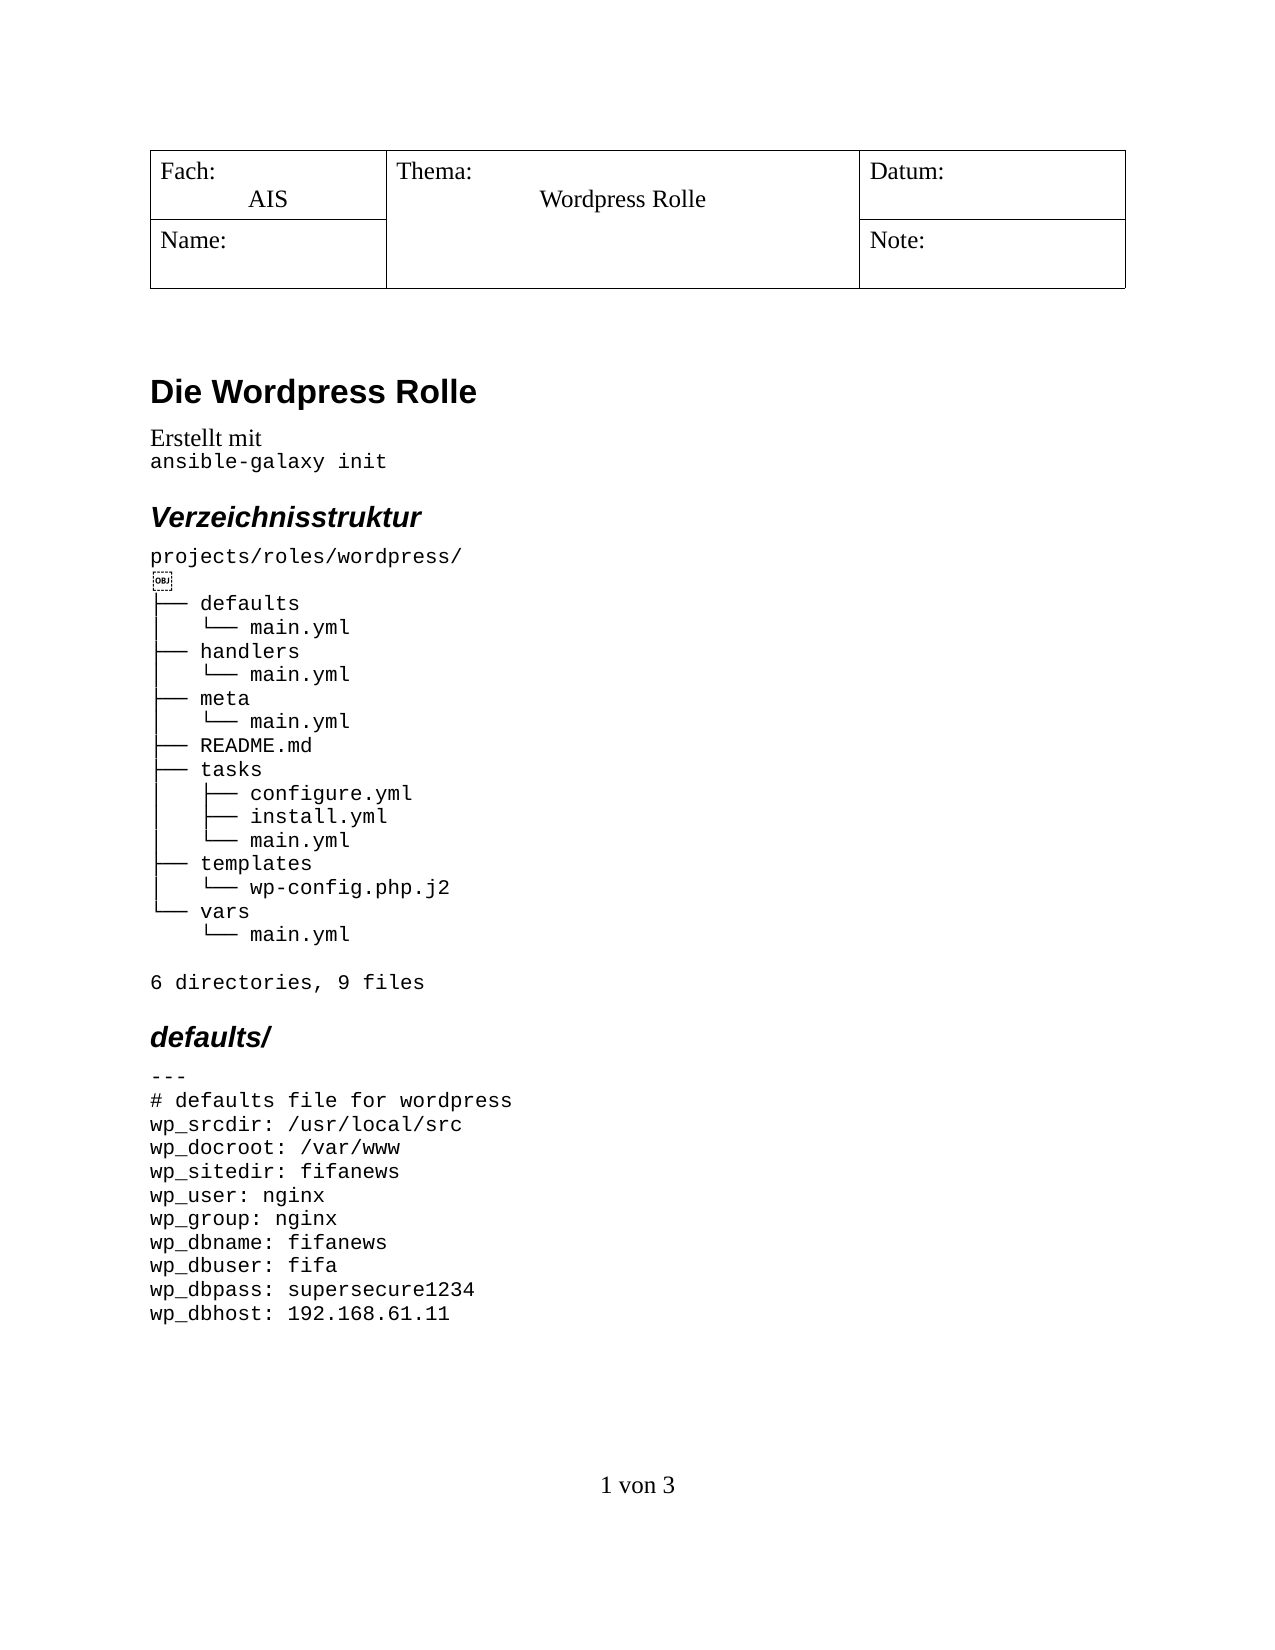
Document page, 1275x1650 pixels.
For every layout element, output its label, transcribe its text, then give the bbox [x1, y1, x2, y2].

text ├── tasks [157, 759, 1125, 782]
text wp_group: nginx [150, 1208, 1125, 1232]
text ├── README.md [150, 735, 1125, 759]
text │ └── main.yml [157, 830, 1125, 853]
text ├── meta [157, 688, 1125, 712]
text ansible-galaxy init [150, 451, 1125, 475]
text --- [150, 1066, 1125, 1090]
text │ └── wp-config.php.j2 [150, 877, 1125, 901]
subtitle defaults/ [150, 1020, 1125, 1054]
text wp_dbuser: fifa [150, 1256, 1125, 1279]
text │ └── main.yml [150, 712, 1125, 735]
subtitle Verzeichnisstruktur [150, 500, 1125, 533]
text wp_user: nginx [150, 1184, 1125, 1208]
text │ ├── configure.yml [150, 782, 1125, 806]
text # defaults file for wordpress [150, 1090, 1125, 1114]
text ├── handlers [157, 641, 1125, 664]
text ￼ [150, 570, 1125, 593]
subtitle Die Wordpress Rolle [150, 371, 1125, 410]
text wp_dbname: fifanews [150, 1232, 1125, 1256]
text wp_docroot: /var/www [150, 1137, 1125, 1161]
text │ └── main.yml [150, 664, 1125, 688]
text wp_dbhost: 192.168.61.11 [150, 1303, 1125, 1326]
text projects/roles/wordpress/ [150, 546, 1125, 570]
text │ ├── install.yml [150, 806, 1125, 830]
text wp_dbpass: supersecure1234 [150, 1279, 1125, 1303]
text wp_sitedir: fifanews [150, 1161, 1125, 1184]
text │ └── main.yml [150, 617, 1125, 641]
text Erstellt mit [150, 423, 1125, 451]
text └── vars [150, 901, 1125, 924]
text ├── templates [150, 853, 1125, 877]
text 6 directories, 9 files [150, 972, 1125, 995]
text wp_srcdir: /usr/local/src [150, 1114, 1125, 1137]
text ├── defaults [150, 593, 1125, 617]
text └── main.yml [150, 924, 1125, 948]
